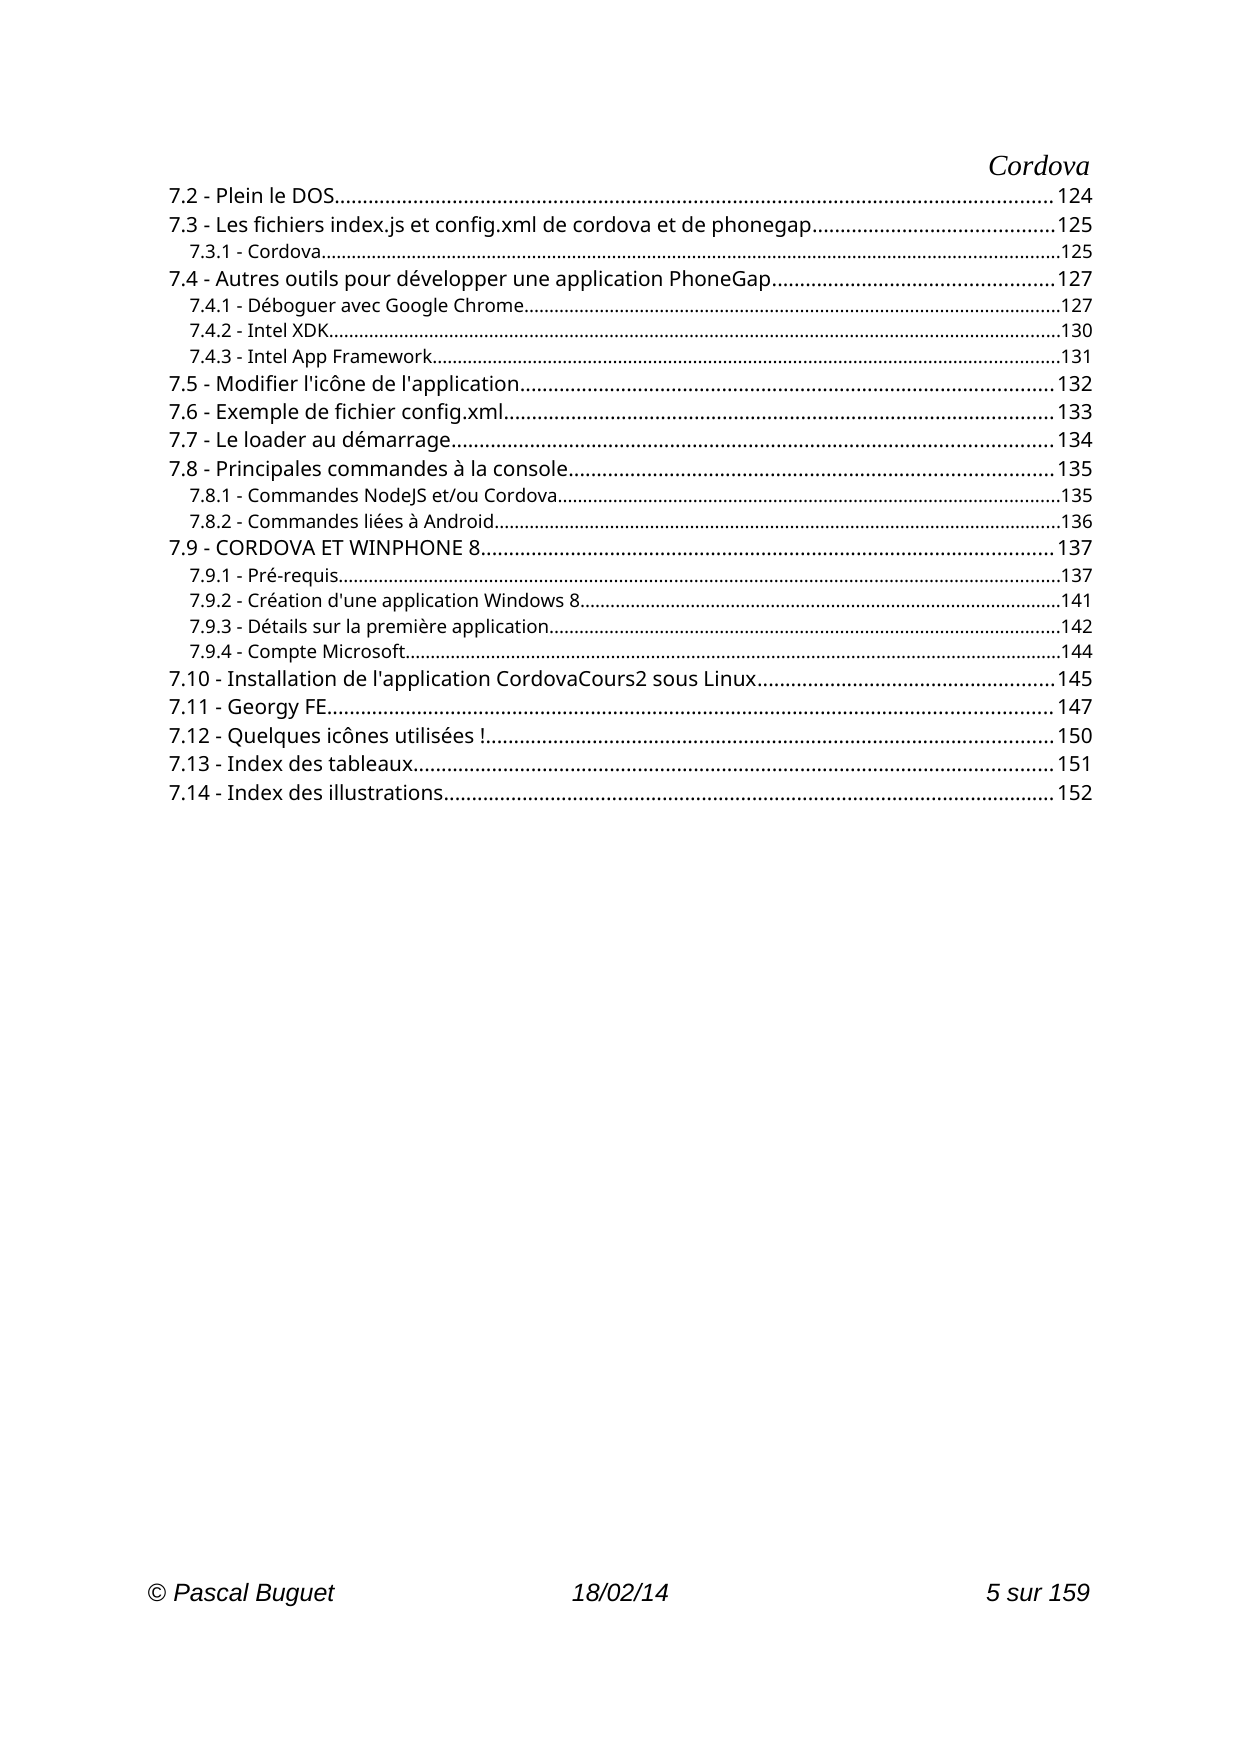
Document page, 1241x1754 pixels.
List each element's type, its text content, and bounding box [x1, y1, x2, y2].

text 7.9 - CORDOVA ET WINPHONE 8 137 [168, 533, 1092, 562]
text 7.4.2 - Intel XDK 130 [189, 318, 1092, 343]
text 7.3.1 - Cordova 125 [189, 238, 1092, 264]
text 7.12 - Quelques icônes utilisées ! 150 [168, 721, 1092, 749]
text 7.8 - Principales commandes à la console 135 [168, 454, 1092, 482]
text 7.9.1 - Pré-requis 137 [189, 562, 1092, 587]
text 7.8.2 - Commandes liées à Android 136 [189, 508, 1092, 533]
text 7.10 - Installation de l'application CordovaCours2 sous Linux 145 [168, 664, 1092, 692]
text 7.4 - Autres outils pour développer une application PhoneGap 127 [168, 264, 1092, 292]
text 7.9.2 - Création d'une application Windows 8 141 [189, 587, 1092, 613]
text 7.11 - Georgy FE 147 [168, 692, 1092, 721]
text 7.14 - Index des illustrations 152 [168, 778, 1092, 806]
text 7.8.1 - Commandes NodeJS et/ou Cordova 135 [189, 482, 1092, 508]
text 7.13 - Index des tableaux 151 [168, 749, 1092, 778]
text 7.7 - Le loader au démarrage 134 [168, 426, 1092, 454]
text 7.4.3 - Intel App Framework 131 [189, 343, 1092, 369]
text 7.5 - Modifier l'icône de l'application 132 [168, 369, 1092, 397]
text 7.4.1 - Déboguer avec Google Chrome 127 [189, 292, 1092, 318]
text 7.6 - Exemple de fichier config.xml 133 [168, 397, 1092, 426]
text 7.2 - Plein le DOS 124 [168, 181, 1092, 210]
text 7.3 - Les fichiers index.js et config.xml de cordova et de phonegap 125 [168, 210, 1092, 238]
text 7.9.3 - Détails sur la première application 142 [189, 613, 1092, 638]
text 7.9.4 - Compte Microsoft 144 [189, 638, 1092, 664]
